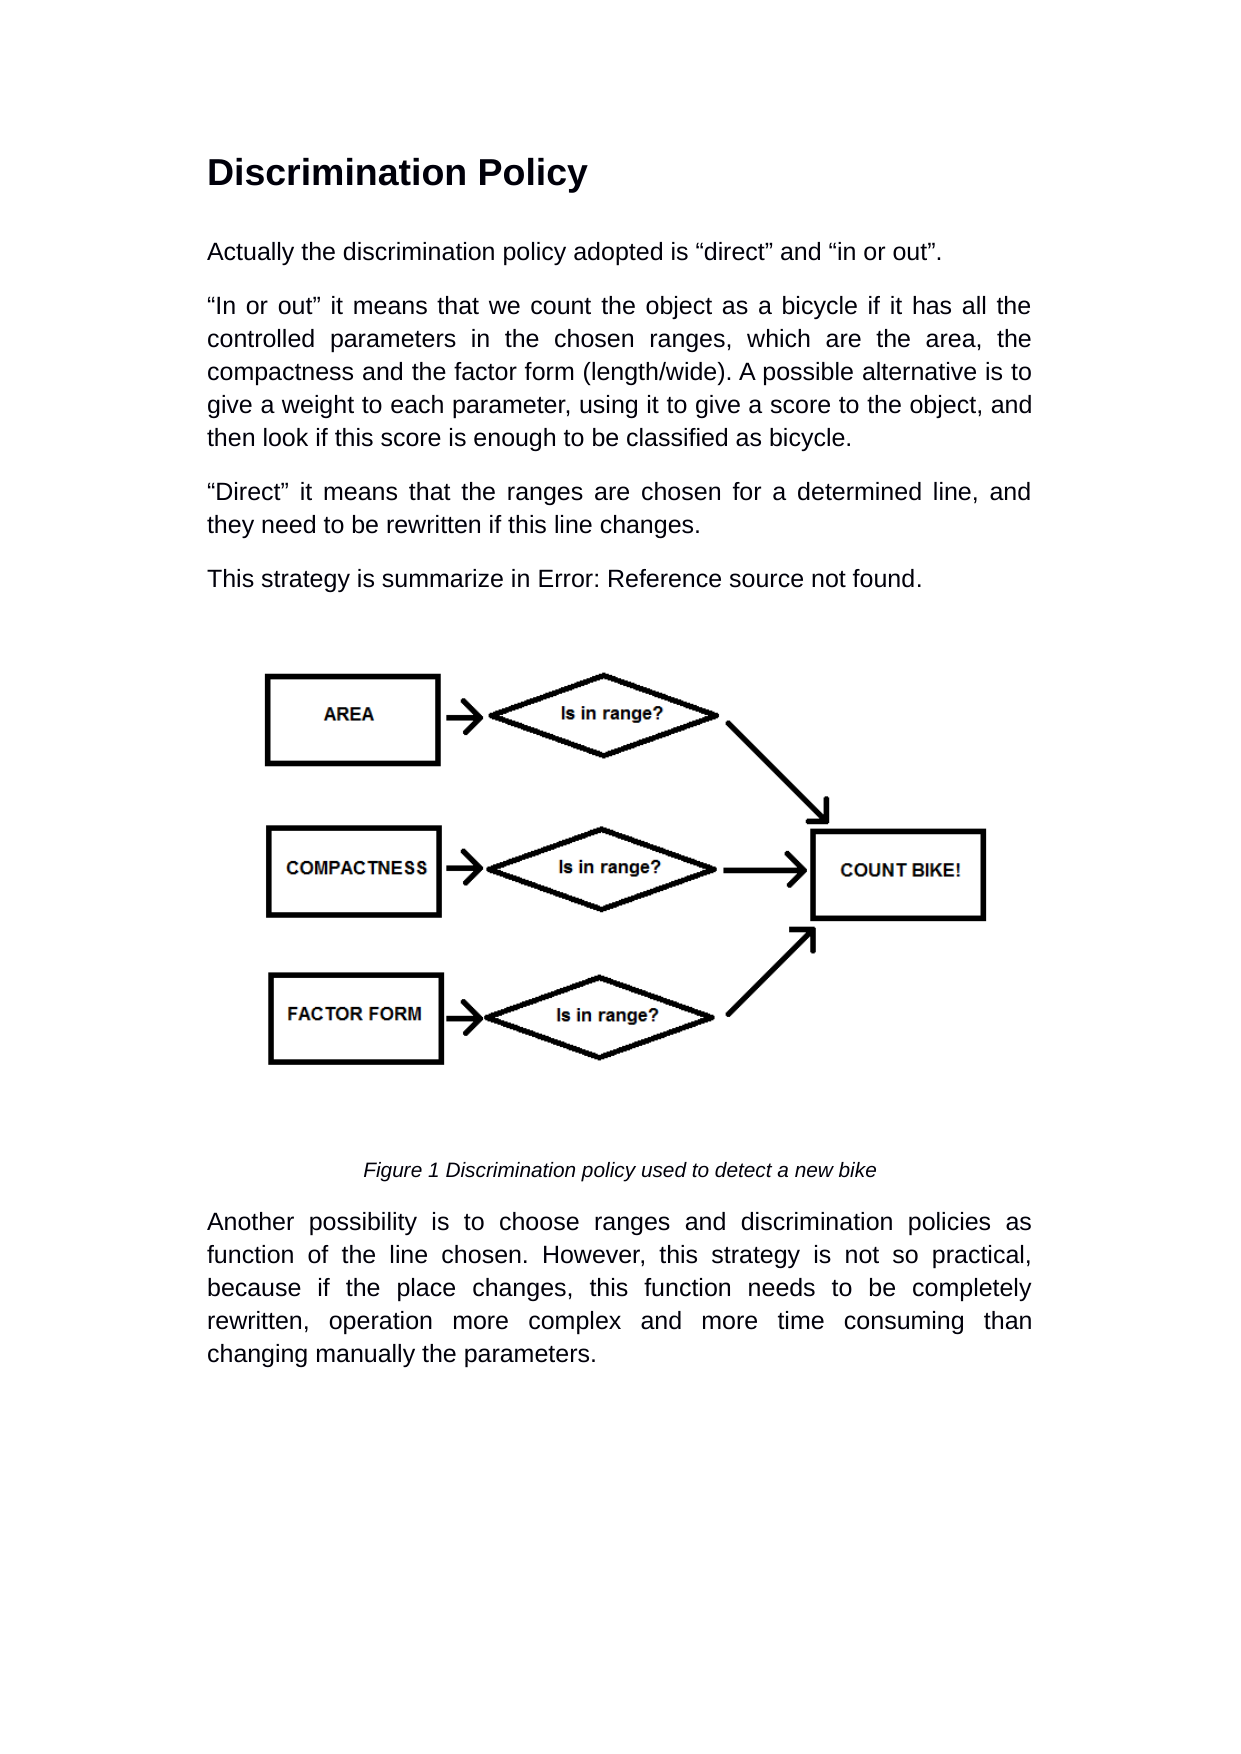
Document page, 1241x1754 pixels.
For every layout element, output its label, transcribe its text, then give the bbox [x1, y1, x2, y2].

subtitle Discrimination Policy [207, 150, 1033, 193]
text Figure 1 Discrimination policy used to detect a new bike [207, 1158, 1033, 1182]
text Another possibility is to choose ranges and discrimination policies as function of the line chosen. However, this strategy is not so practical, because if the place changes, this function needs to be completely rewritten, operation more complex and more time consuming than changing manually the parameters. [207, 1207, 1033, 1368]
text This strategy is summarize in Errore: sorgente del riferimento non trovata. [207, 564, 1033, 592]
text Actually the discrimination policy adopted is “direct” and “in or out”. [207, 237, 1033, 266]
picture [206, 617, 1034, 1134]
text “Direct” it means that the ranges are chosen for a determined line, and they need to be rewritten if this line changes. [207, 477, 1033, 539]
text “In or out” it means that we count the object as a bicycle if it has all the controlled parameters in the chosen ranges, which are the area, the compactness and the factor form (length/wide). A possible alternative is to give a weight to each parameter, using it to give a score to the object, and then look if this score is enough to be classified as bicycle. [207, 291, 1033, 452]
